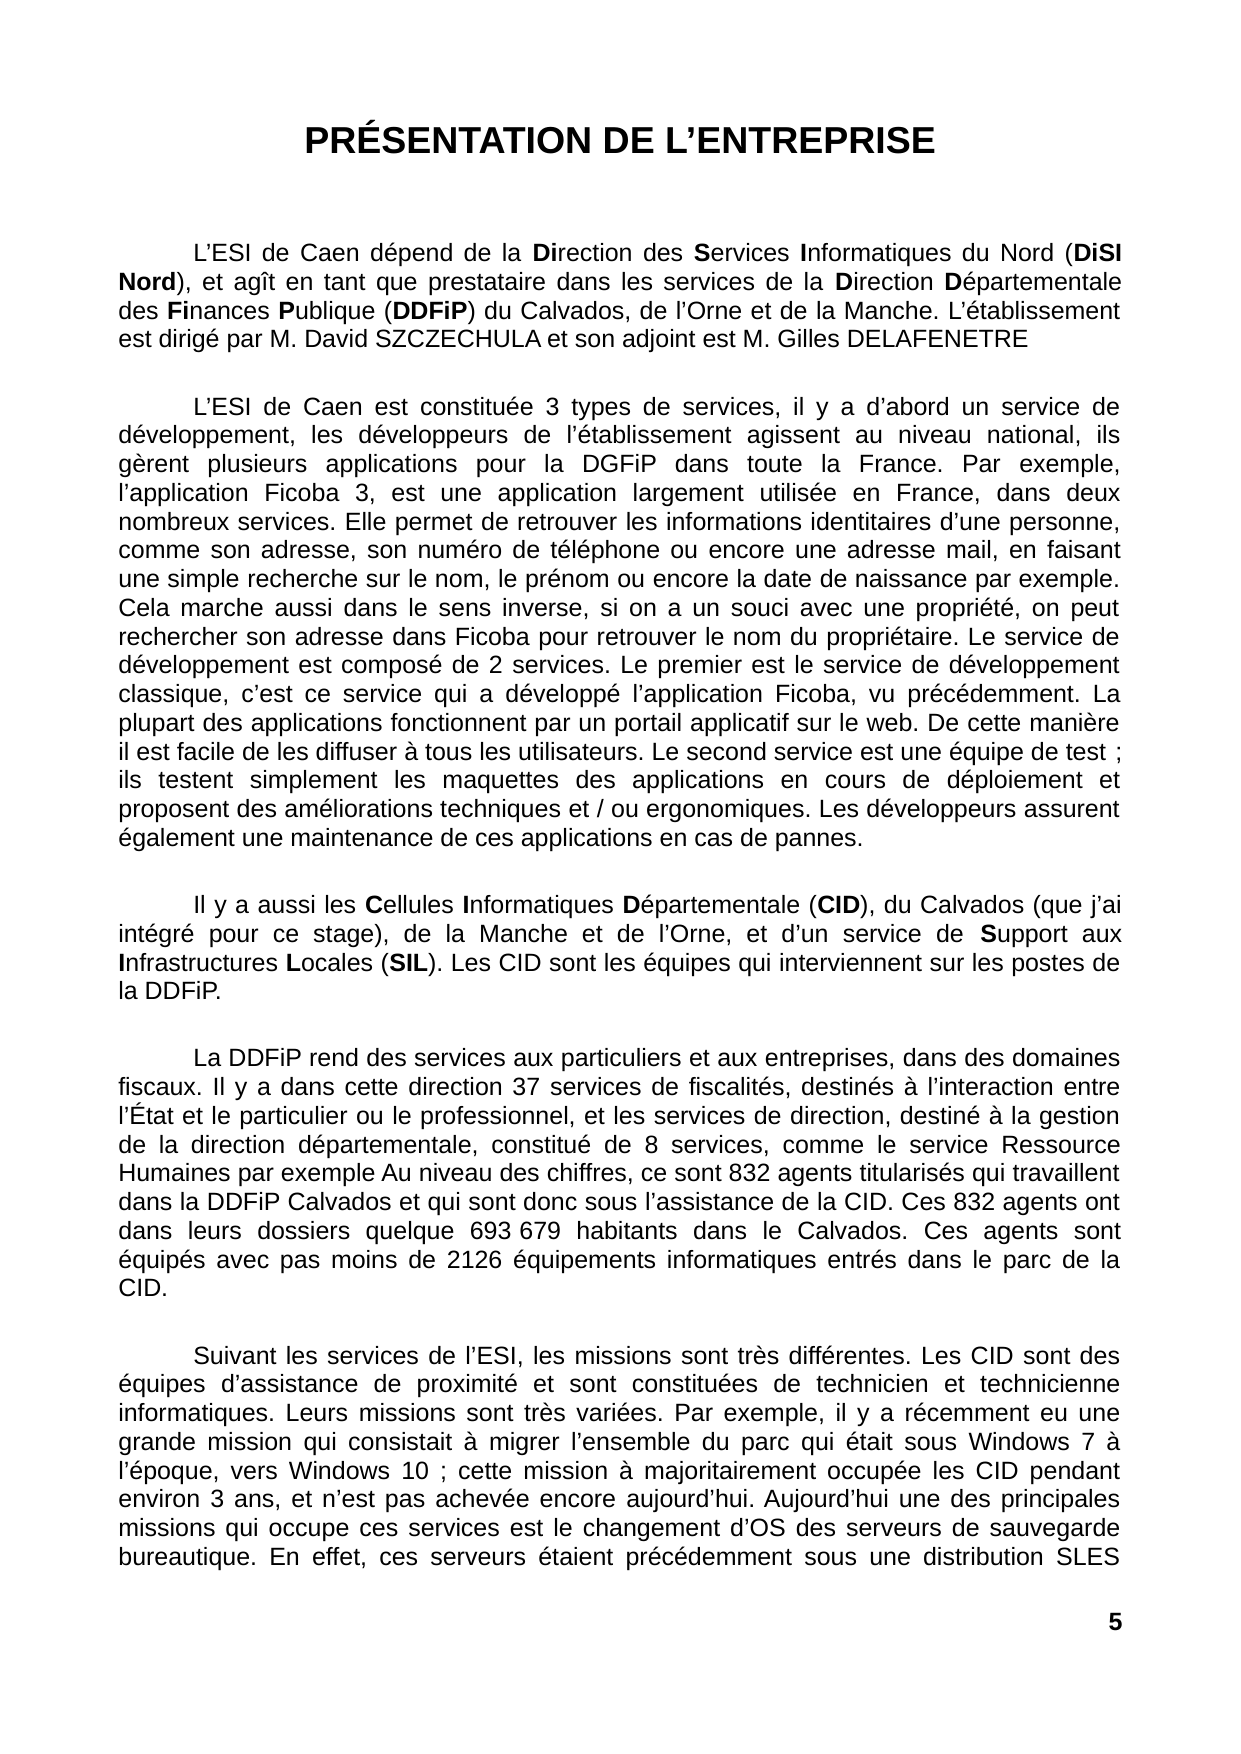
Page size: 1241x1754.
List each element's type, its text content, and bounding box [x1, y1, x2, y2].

text La DDFiP rend des services aux particuliers et aux entreprises, dans des domaines fiscaux. Il y a dans cette direction 37 services de fiscalités, destinés à l’interaction entre l’État et le particulier ou le professionnel, et les services de direction, destiné à la gestion de la direction départementale, constitué de 8 services, comme le service Ressource Humaines par exemple Au niveau des chiffres, ce sont 832 agents titularisés qui travaillent dans la DDFiP Calvados et qui sont donc sous l’assistance de la CID. Ces 832 agents ont dans leurs dossiers quelque 693 679 habitants dans le Calvados. Ces agents sont équipés avec pas moins de 2126 équipements informatiques entrés dans le parc de la CID. [118, 1043, 1122, 1302]
text L’ESI de Caen est constituée 3 types de services, il y a d’abord un service de développement, les développeurs de l’établissement agissent au niveau national, ils gèrent plusieurs applications pour la DGFiP dans toute la France. Par exemple, l’application Ficoba 3, est une application largement utilisée en France, dans deux nombreux services. Elle permet de retrouver les informations identitaires d’une personne, comme son adresse, son numéro de téléphone ou encore une adresse mail, en faisant une simple recherche sur le nom, le prénom ou encore la date de naissance par exemple. Cela marche aussi dans le sens inverse, si on a un souci avec une propriété, on peut rechercher son adresse dans Ficoba pour retrouver le nom du propriétaire. Le service de développement est composé de 2 services. Le premier est le service de développement classique, c’est ce service qui a développé l’application Ficoba, vu précédemment. La plupart des applications fonctionnent par un portail applicatif sur le web. De cette manière il est facile de les diffuser à tous les utilisateurs. Le second service est une équipe de test ; ils testent simplement les maquettes des applications en cours de déploiement et proposent des améliorations techniques et / ou ergonomiques. Les développeurs assurent également une maintenance de ces applications en cas de pannes. [118, 392, 1122, 852]
text Il y a aussi les Cellules Informatiques Départementale (CID), du Calvados (que j’ai intégré pour ce stage), de la Manche et de l’Orne, et d’un service de Support aux Infrastructures Locales (SIL). Les CID sont les équipes qui interviennent sur les postes de la DDFiP. [118, 890, 1122, 1005]
text L’ESI de Caen dépend de la Direction des Services Informatiques du Nord (DiSI Nord), et agît en tant que prestataire dans les services de la Direction Départementale des Finances Publique (DDFiP) du Calvados, de l’Orne et de la Manche. L’établissement est dirigé par M. David SZCZECHULA et son adjoint est M. Gilles DELAFENETRE [118, 238, 1122, 353]
text Suivant les services de l’ESI, les missions sont très différentes. Les CID sont des équipes d’assistance de proximité et sont constituées de technicien et technicienne informatiques. Leurs missions sont très variées. Par exemple, il y a récemment eu une grande mission qui consistait à migrer l’ensemble du parc qui était sous Windows 7 à l’époque, vers Windows 10 ; cette mission à majoritairement occupée les CID pendant environ 3 ans, et n’est pas achevée encore aujourd’hui. Aujourd’hui une des principales missions qui occupe ces services est le changement d’OS des serveurs de sauvegarde bureautique. En effet, ces serveurs étaient précédemment sous une distribution SLES [118, 1341, 1122, 1571]
text PRÉSENTATION DE L’ENTREPRISE [118, 118, 1122, 161]
